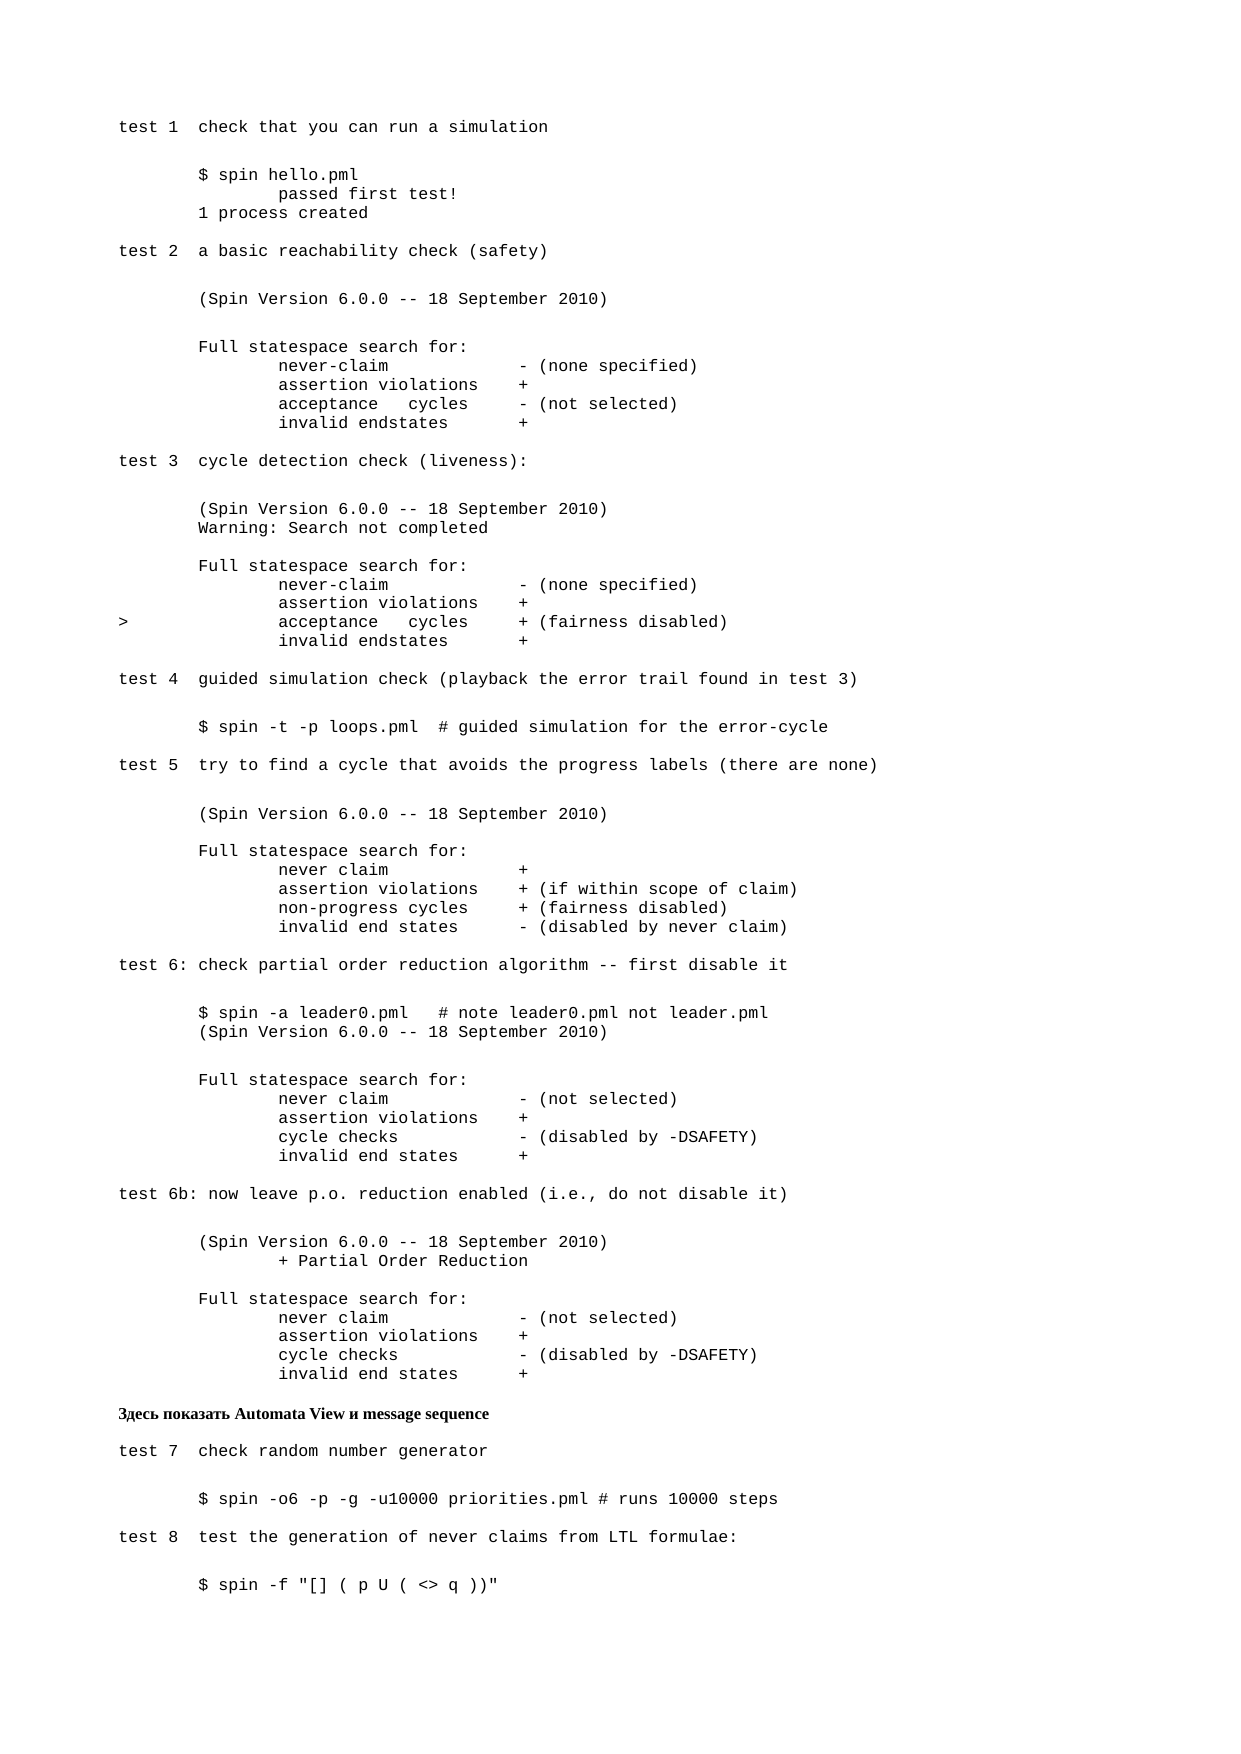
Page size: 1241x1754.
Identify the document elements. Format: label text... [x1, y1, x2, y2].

text (Spin Version 6.0.0 -- 18 September 2010) [118, 805, 1122, 824]
text cycle checks - (disabled by -DSAFETY) [118, 1347, 1122, 1366]
text assertion violations + [118, 1110, 1122, 1128]
text test 4 guided simulation check (playback the error trail found in test 3) [118, 671, 1122, 689]
text (Spin Version 6.0.0 -- 18 September 2010) [118, 1234, 1122, 1253]
text test 6: check partial order reduction algorithm -- first disable it [118, 956, 1122, 975]
text test 6b: now leave p.o. reduction enabled (i.e., do not disable it) [118, 1185, 1122, 1204]
text Full statespace search for: [118, 843, 1122, 862]
text (Spin Version 6.0.0 -- 18 September 2010) [118, 501, 1122, 519]
text test 3 cycle detection check (liveness): [118, 452, 1122, 471]
text (Spin Version 6.0.0 -- 18 September 2010) [118, 1024, 1122, 1042]
text non-progress cycles + (fairness disabled) [118, 899, 1122, 918]
text assertion violations + (if within scope of claim) [118, 881, 1122, 899]
text acceptance cycles - (not selected) [118, 395, 1122, 414]
text invalid end states - (disabled by never claim) [118, 918, 1122, 937]
text Здесь показать Automata View и message sequence [118, 1404, 1122, 1423]
text cycle checks - (disabled by -DSAFETY) [118, 1128, 1122, 1147]
text $ spin hello.pml [118, 166, 1122, 185]
text invalid endstates + [118, 633, 1122, 651]
text Full statespace search for: [118, 1072, 1122, 1091]
text Warning: Search not completed [118, 519, 1122, 538]
text assertion violations + [118, 1328, 1122, 1347]
text test 8 test the generation of never claims from LTL formulae: [118, 1528, 1122, 1547]
text $ spin -a leader0.pml # note leader0.pml not leader.pml [118, 1005, 1122, 1024]
text never claim - (not selected) [118, 1091, 1122, 1110]
text (Spin Version 6.0.0 -- 18 September 2010) [118, 291, 1122, 309]
text invalid endstates + [118, 414, 1122, 433]
text > acceptance cycles + (fairness disabled) [118, 614, 1122, 633]
text test 1 check that you can run a simulation [118, 118, 1122, 137]
text + Partial Order Reduction [118, 1253, 1122, 1271]
text test 5 try to find a cycle that avoids the progress labels (there are none) [118, 757, 1122, 776]
text Full statespace search for: [118, 339, 1122, 358]
text never claim - (not selected) [118, 1309, 1122, 1328]
text $ spin -o6 -p -g -u10000 priorities.pml # runs 10000 steps [118, 1490, 1122, 1509]
text invalid end states + [118, 1366, 1122, 1384]
text $ spin -t -p loops.pml # guided simulation for the error-cycle [118, 719, 1122, 738]
text test 2 a basic reachability check (safety) [118, 242, 1122, 261]
text Full statespace search for: [118, 1290, 1122, 1309]
text never-claim - (none specified) [118, 358, 1122, 377]
text test 7 check random number generator [118, 1442, 1122, 1461]
text passed first test! [118, 185, 1122, 204]
text invalid end states + [118, 1147, 1122, 1166]
text $ spin -f "[] ( p U ( <> q ))" [118, 1577, 1122, 1596]
text never-claim - (none specified) [118, 576, 1122, 595]
text assertion violations + [118, 377, 1122, 395]
text assertion violations + [118, 595, 1122, 614]
text 1 process created [118, 204, 1122, 223]
text Full statespace search for: [118, 557, 1122, 576]
text never claim + [118, 862, 1122, 881]
